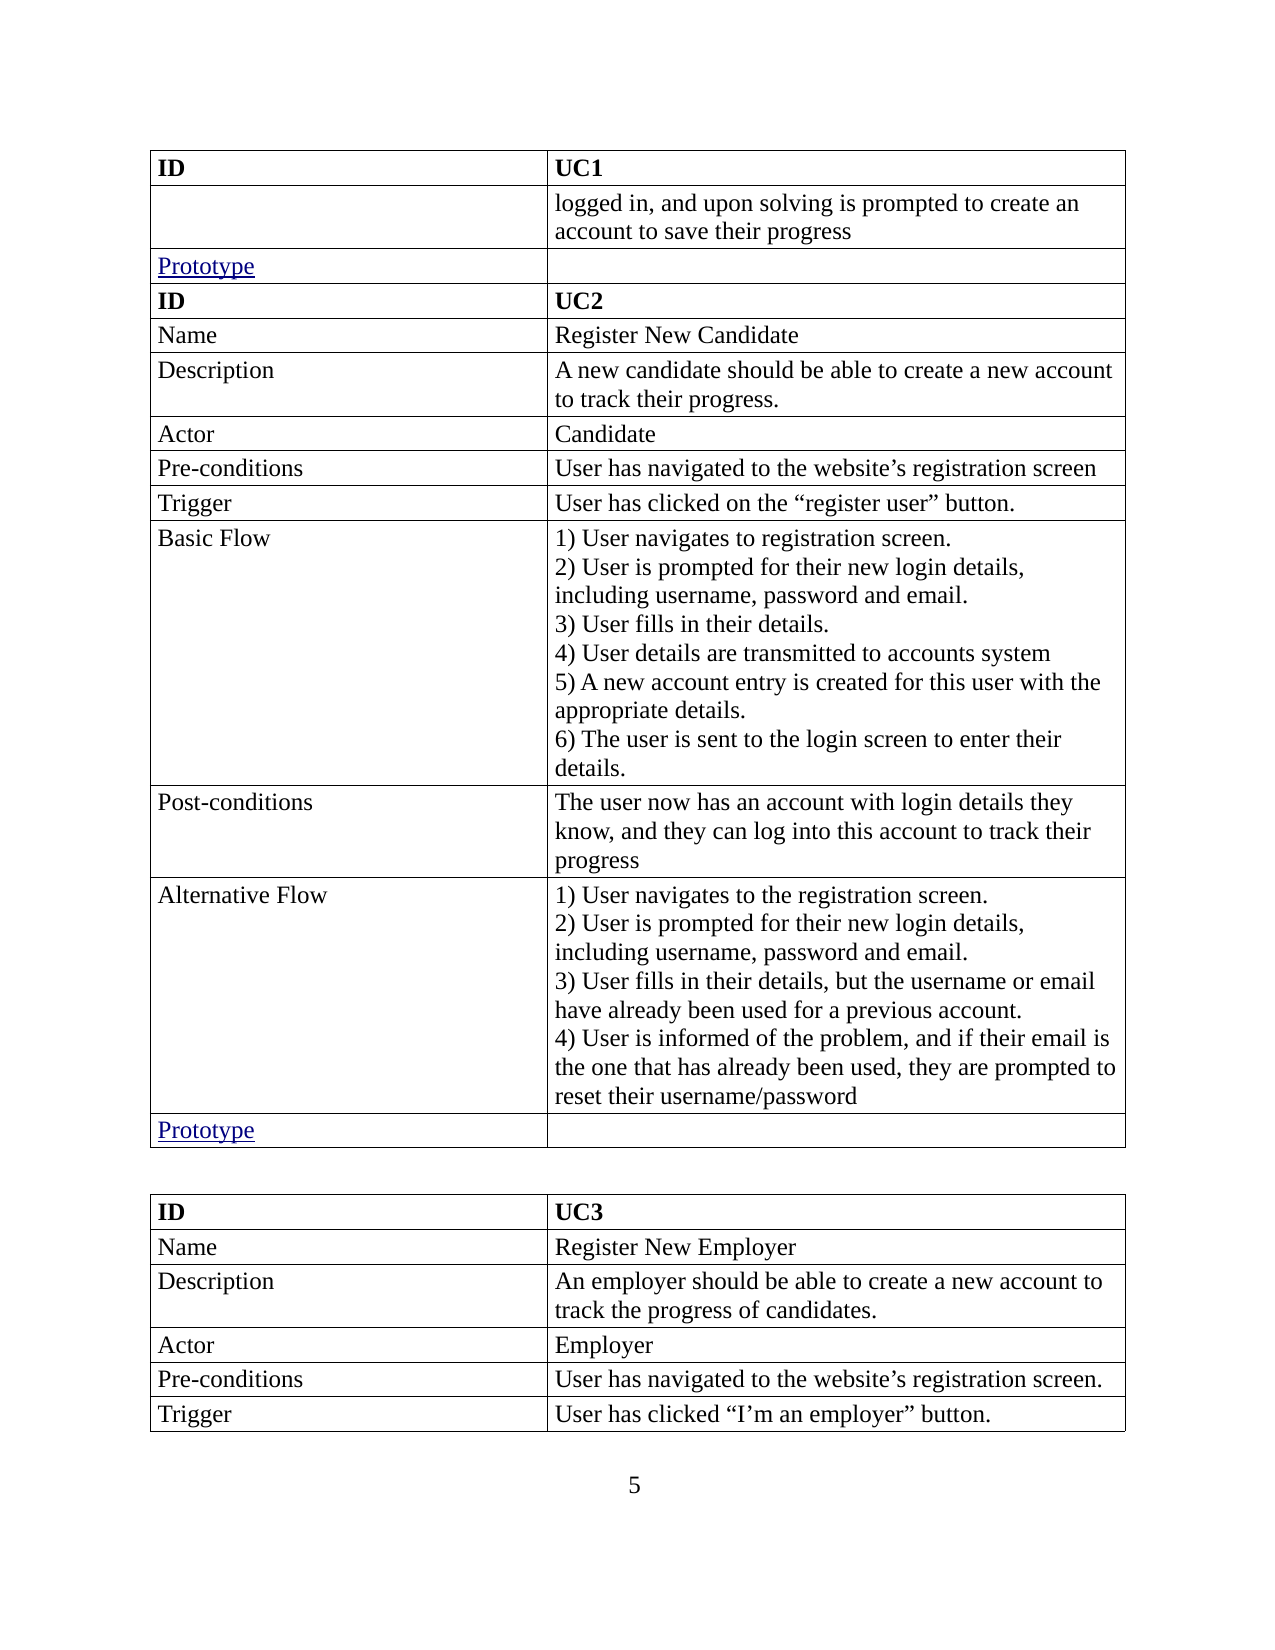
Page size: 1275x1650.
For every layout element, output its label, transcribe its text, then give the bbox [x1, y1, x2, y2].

table_cell Basic Flow [151, 521, 547, 784]
table_cell Trigger [151, 1397, 547, 1431]
table_cell Register New Candidate [548, 319, 1125, 352]
table_cell [548, 249, 1125, 283]
table_header ID [151, 284, 547, 318]
table_cell User has clicked on the “register user” button. [548, 486, 1125, 520]
table_cell User has navigated to the website’s registration screen [548, 451, 1125, 485]
table_cell User has clicked “I’m an employer” button. [548, 1397, 1125, 1431]
table_cell The user now has an account with login details they know, and they can log into this account to track their progress [548, 786, 1125, 877]
table_cell A new candidate should be able to create a new account to track their progress. [548, 353, 1125, 416]
table_header ID [151, 151, 547, 185]
table_cell Alternative Flow [151, 878, 547, 1113]
table_header UC3 [548, 1195, 1125, 1229]
table_cell Pre-conditions [151, 1363, 547, 1396]
table_cell Actor [151, 417, 547, 450]
table_cell Name [151, 1230, 547, 1263]
table_cell An employer should be able to create a new account to track the progress of candidates. [548, 1265, 1125, 1327]
table_cell [151, 186, 547, 248]
table_cell Description [151, 1265, 547, 1327]
table_cell User has navigated to the website’s registration screen. [548, 1363, 1125, 1396]
table_cell logged in, and upon solving is prompted to create an account to save their progress [548, 186, 1125, 248]
table_cell Pre-conditions [151, 451, 547, 485]
table_cell [548, 1114, 1125, 1147]
table_cell Name [151, 319, 547, 352]
table_header UC2 [548, 284, 1125, 318]
table_cell Register New Employer [548, 1230, 1125, 1263]
table_header ID [151, 1195, 547, 1229]
table_cell Actor [151, 1328, 547, 1362]
table_cell Prototype [151, 249, 547, 283]
table_cell Employer [548, 1328, 1125, 1362]
table_cell Description [151, 353, 547, 416]
table_cell 1) User navigates to the registration screen. 2) User is prompted for their new login details, including username, password and email. 3) User fills in their details, but the username or email have already been used for a previous account. 4) User is informed of the problem, and if their email is the one that has already been used, they are prompted to reset their username/password [548, 878, 1125, 1113]
table_cell Candidate [548, 417, 1125, 450]
table_cell Prototype [151, 1114, 547, 1147]
table_cell Trigger [151, 486, 547, 520]
table_cell 1) User navigates to registration screen. 2) User is prompted for their new login details, including username, password and email. 3) User fills in their details. 4) User details are transmitted to accounts system 5) A new account entry is created for this user with the appropriate details. 6) The user is sent to the login screen to enter their details. [548, 521, 1125, 784]
table_header UC1 [548, 151, 1125, 185]
table_cell Post-conditions [151, 786, 547, 877]
